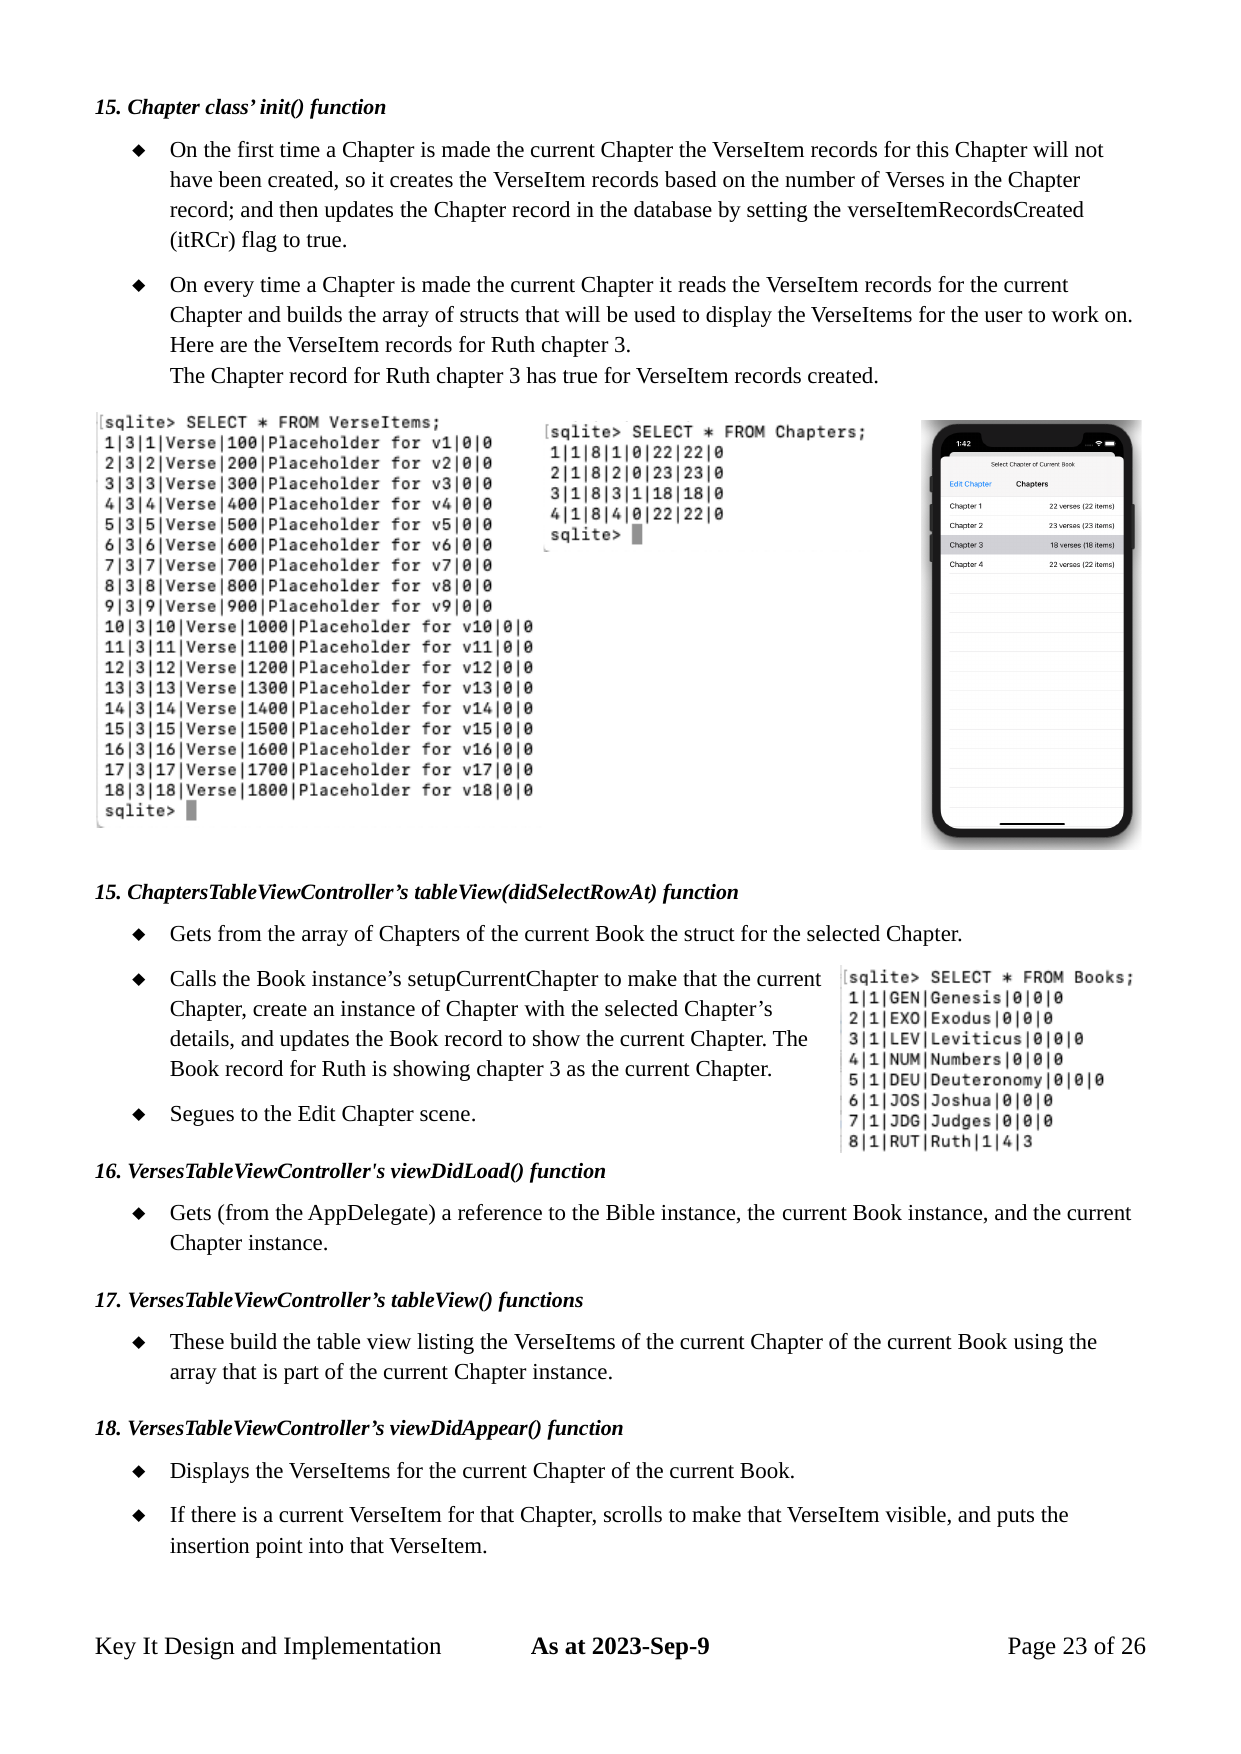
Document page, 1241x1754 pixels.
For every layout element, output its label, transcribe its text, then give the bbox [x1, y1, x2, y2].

picture [921, 420, 1142, 850]
subtitle 17. VersesTableViewController’s tableView() functions [94, 1287, 1146, 1312]
picture [840, 965, 1143, 1153]
list Calls the Book instance’s setupCurrentChapter to make that the current Chapter, create an instance of Chapter with the selected Chapter’s details, and updates the Book record to show the current Chapter. The Book record for Ruth is showing chapter 3 as the current Chapter. [132, 965, 840, 1082]
picture [96, 412, 875, 828]
list Gets from the array of Chapters of the current Book the struct for the selected Chapter. [132, 920, 1146, 946]
subtitle 15. Chapter class’ init() function [94, 94, 1146, 119]
list Gets (from the AppDelegate) a reference to the Bible instance, the current Book instance, and the current Chapter instance. [132, 1199, 1146, 1256]
subtitle 15. ChaptersTableViewController’s tableView(didSelectRowAt) function [94, 879, 1146, 904]
list Displays the VerseItems for the current Chapter of the current Book. [132, 1457, 1146, 1483]
subtitle 16. VersesTableViewController's viewDidLoad() function [94, 1158, 1146, 1183]
list On the first time a Chapter is made the current Chapter the VerseItem records for this Chapter will not have been created, so it creates the VerseItem records based on the number of Verses in the Chapter record; and then updates the Chapter record in the database by setting the verseItemRecordsCreated (itRCr) flag to true. [132, 136, 1146, 253]
subtitle 18. VersesTableViewController’s viewDidAppear() function [94, 1416, 1146, 1441]
list Segues to the Edit Chapter scene. [132, 1100, 840, 1127]
list If there is a current VerseItem for that Chapter, scrolls to make that VerseItem visible, and puts the insertion point into that VerseItem. [132, 1502, 1146, 1558]
list These build the table view listing the VerseItems of the current Chapter of the current Book using the array that is part of the current Chapter instance. [132, 1328, 1146, 1384]
list On every time a Chapter is made the current Chapter it reads the VerseItem records for the current Chapter and builds the array of structs that will be used to display the VerseItems for the user to work on. Here are the VerseItem records for Ruth chapter 3. The Chapter record for Ruth chapter 3 has true for VerseItem records created. [132, 271, 1146, 388]
